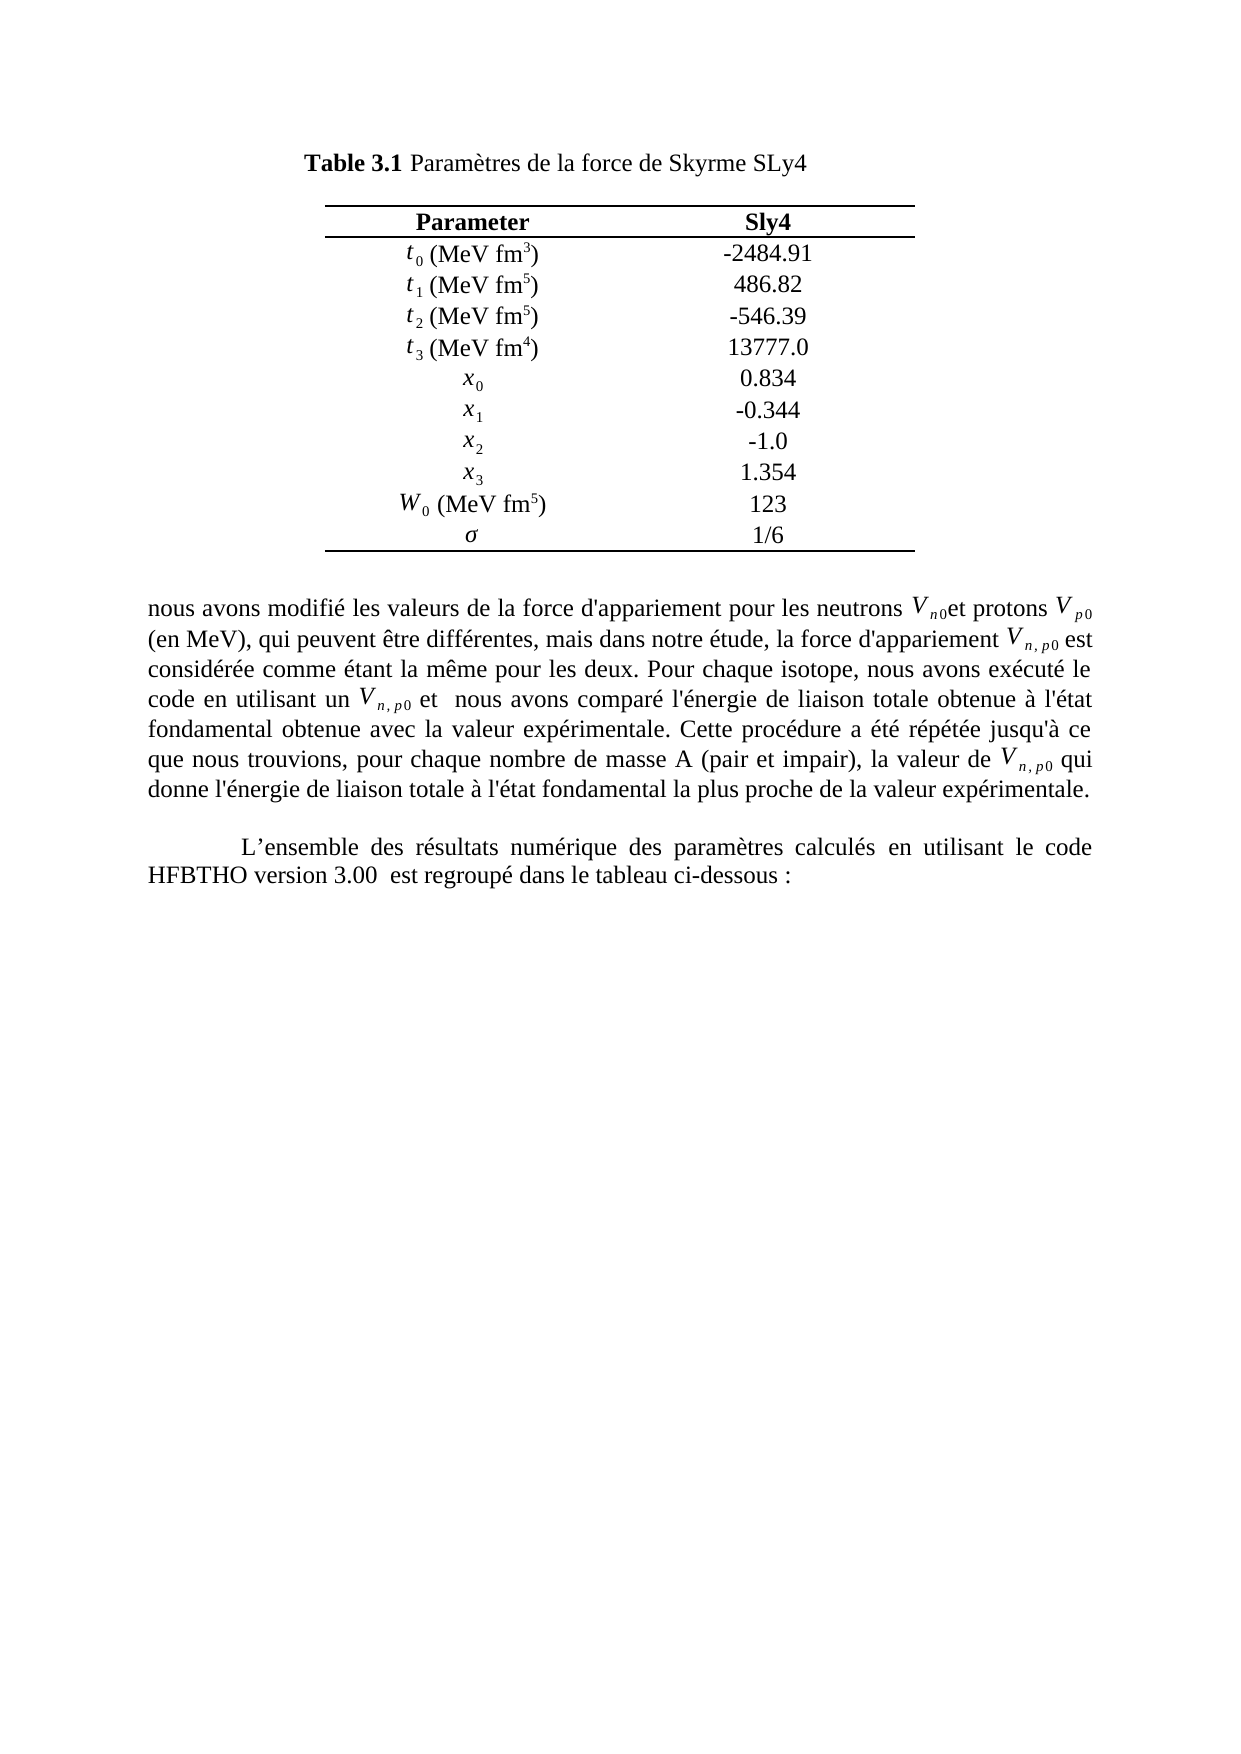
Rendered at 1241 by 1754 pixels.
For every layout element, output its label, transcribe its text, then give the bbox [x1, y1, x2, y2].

table_cell [325, 458, 620, 489]
table_cell (MeV fm5) [325, 269, 620, 301]
table_cell [325, 426, 620, 457]
table_cell 123 [620, 489, 915, 520]
table_cell (MeV fm5) [325, 301, 620, 332]
table_cell -0.344 [620, 395, 915, 426]
table_cell [325, 364, 620, 395]
table_cell 13777.0 [620, 332, 915, 363]
table_cell 0.834 [620, 364, 915, 395]
table_cell (MeV fm4) [325, 332, 620, 363]
table_header Parameter [325, 207, 620, 236]
table_cell 486.82 [620, 269, 915, 301]
table_cell [325, 395, 620, 426]
table_cell -2484.91 [620, 238, 915, 269]
text Table 3.1 Paramètres de la force de Skyrme SLy4 [148, 148, 1093, 176]
table_cell 1/6 [620, 520, 915, 549]
table_cell [325, 520, 620, 549]
table_cell -1.0 [620, 426, 915, 457]
table_cell (MeV fm5) [325, 489, 620, 520]
text nous avons modifié les valeurs de la force d'appariement pour les neutrons et protons (en MeV), qui peuvent être différentes, mais dans notre étude, la force d'appariement est considérée comme étant la même pour les deux. Pour chaque isotope, nous avons exécuté le code en utilisant un et nous avons comparé l'énergie de liaison totale obtenue à l'état fondamental obtenue avec la valeur expérimentale. Cette procédure a été répétée jusqu'à ce que nous trouvions, pour chaque nombre de masse A (pair et impair), la valeur de qui donne l'énergie de liaison totale à l'état fondamental la plus proche de la valeur expérimentale. [148, 591, 1093, 803]
text L’ensemble des résultats numérique des paramètres calculés en utilisant le code HFBTHO version 3.00 est regroupé dans le tableau ci-dessous : [148, 832, 1093, 889]
table_cell (MeV fm3) [325, 238, 620, 269]
table_cell 1.354 [620, 458, 915, 489]
table_header Sly4 [620, 207, 915, 236]
table_cell -546.39 [620, 301, 915, 332]
